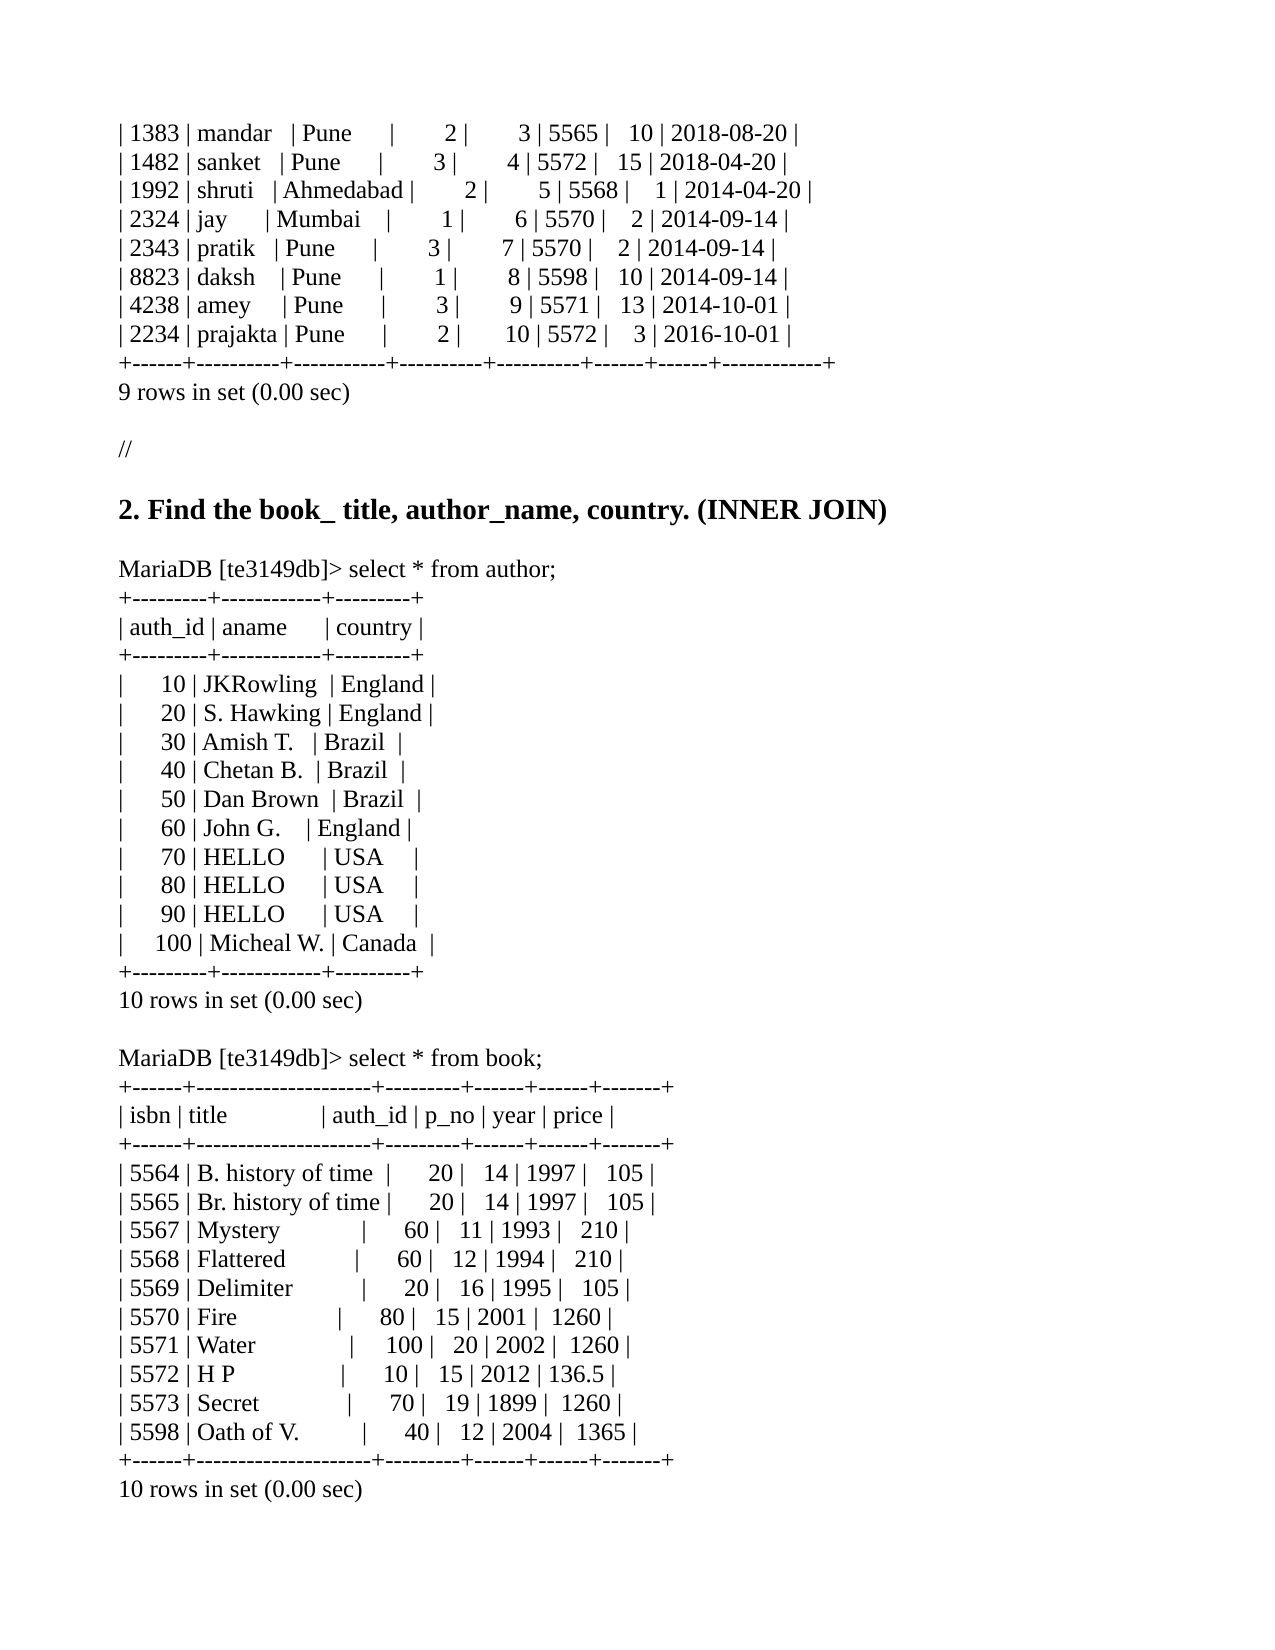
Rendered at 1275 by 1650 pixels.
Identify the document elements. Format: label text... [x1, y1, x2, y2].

text | 5573 | Secret | 70 | 19 | 1899 | 1260 | [118, 1388, 1157, 1417]
text +------+----------+-----------+----------+----------+------+------+------------+ [118, 348, 1157, 377]
text | 5570 | Fire | 80 | 15 | 2001 | 1260 | [118, 1302, 1157, 1330]
text | 2234 | prajakta | Pune | 2 | 10 | 5572 | 3 | 2016-10-01 | [118, 319, 1157, 348]
text // [118, 434, 1157, 463]
text | 2343 | pratik | Pune | 3 | 7 | 5570 | 2 | 2014-09-14 | [118, 233, 1157, 262]
text | auth_id | aname | country | [118, 612, 1157, 640]
text | 80 | HELLO | USA | [118, 870, 1157, 899]
text | 50 | Dan Brown | Brazil | [118, 784, 1157, 813]
text 9 rows in set (0.00 sec) [118, 377, 1157, 406]
text +---------+------------+---------+ [118, 957, 1157, 985]
text | isbn | title | auth_id | p_no | year | price | [118, 1100, 1157, 1129]
text 2. Find the book_ title, author_name, country. (INNER JOIN) [118, 492, 1157, 525]
text +---------+------------+---------+ [118, 583, 1157, 612]
text 10 rows in set (0.00 sec) [118, 1474, 1157, 1503]
text +------+---------------------+---------+------+------+-------+ [118, 1445, 1157, 1474]
text | 10 | JKRowling | England | [118, 669, 1157, 698]
text | 1482 | sanket | Pune | 3 | 4 | 5572 | 15 | 2018-04-20 | [118, 147, 1157, 176]
text | 5569 | Delimiter | 20 | 16 | 1995 | 105 | [118, 1273, 1157, 1302]
text | 5567 | Mystery | 60 | 11 | 1993 | 210 | [118, 1215, 1157, 1244]
text | 5571 | Water | 100 | 20 | 2002 | 1260 | [118, 1330, 1157, 1359]
text | 5565 | Br. history of time | 20 | 14 | 1997 | 105 | [118, 1187, 1157, 1215]
text | 5564 | B. history of time | 20 | 14 | 1997 | 105 | [118, 1158, 1157, 1187]
text | 100 | Micheal W. | Canada | [118, 928, 1157, 957]
text | 30 | Amish T. | Brazil | [118, 727, 1157, 755]
text +---------+------------+---------+ [118, 640, 1157, 669]
text 10 rows in set (0.00 sec) [118, 985, 1157, 1014]
text | 2324 | jay | Mumbai | 1 | 6 | 5570 | 2 | 2014-09-14 | [118, 204, 1157, 233]
text MariaDB [te3149db]> select * from book; [118, 1043, 1157, 1072]
text | 8823 | daksh | Pune | 1 | 8 | 5598 | 10 | 2014-09-14 | [118, 262, 1157, 291]
text | 4238 | amey | Pune | 3 | 9 | 5571 | 13 | 2014-10-01 | [118, 291, 1157, 319]
text +------+---------------------+---------+------+------+-------+ [118, 1129, 1157, 1158]
text | 1992 | shruti | Ahmedabad | 2 | 5 | 5568 | 1 | 2014-04-20 | [118, 176, 1157, 204]
text | 5568 | Flattered | 60 | 12 | 1994 | 210 | [118, 1244, 1157, 1273]
text | 70 | HELLO | USA | [118, 842, 1157, 870]
text | 1383 | mandar | Pune | 2 | 3 | 5565 | 10 | 2018-08-20 | [118, 118, 1157, 147]
text | 40 | Chetan B. | Brazil | [118, 755, 1157, 784]
text | 60 | John G. | England | [118, 813, 1157, 842]
text | 20 | S. Hawking | England | [118, 698, 1157, 727]
text | 5572 | H P | 10 | 15 | 2012 | 136.5 | [118, 1359, 1157, 1388]
text | 90 | HELLO | USA | [118, 899, 1157, 928]
text | 5598 | Oath of V. | 40 | 12 | 2004 | 1365 | [118, 1417, 1157, 1445]
text +------+---------------------+---------+------+------+-------+ [118, 1072, 1157, 1100]
text MariaDB [te3149db]> select * from author; [118, 554, 1157, 583]
